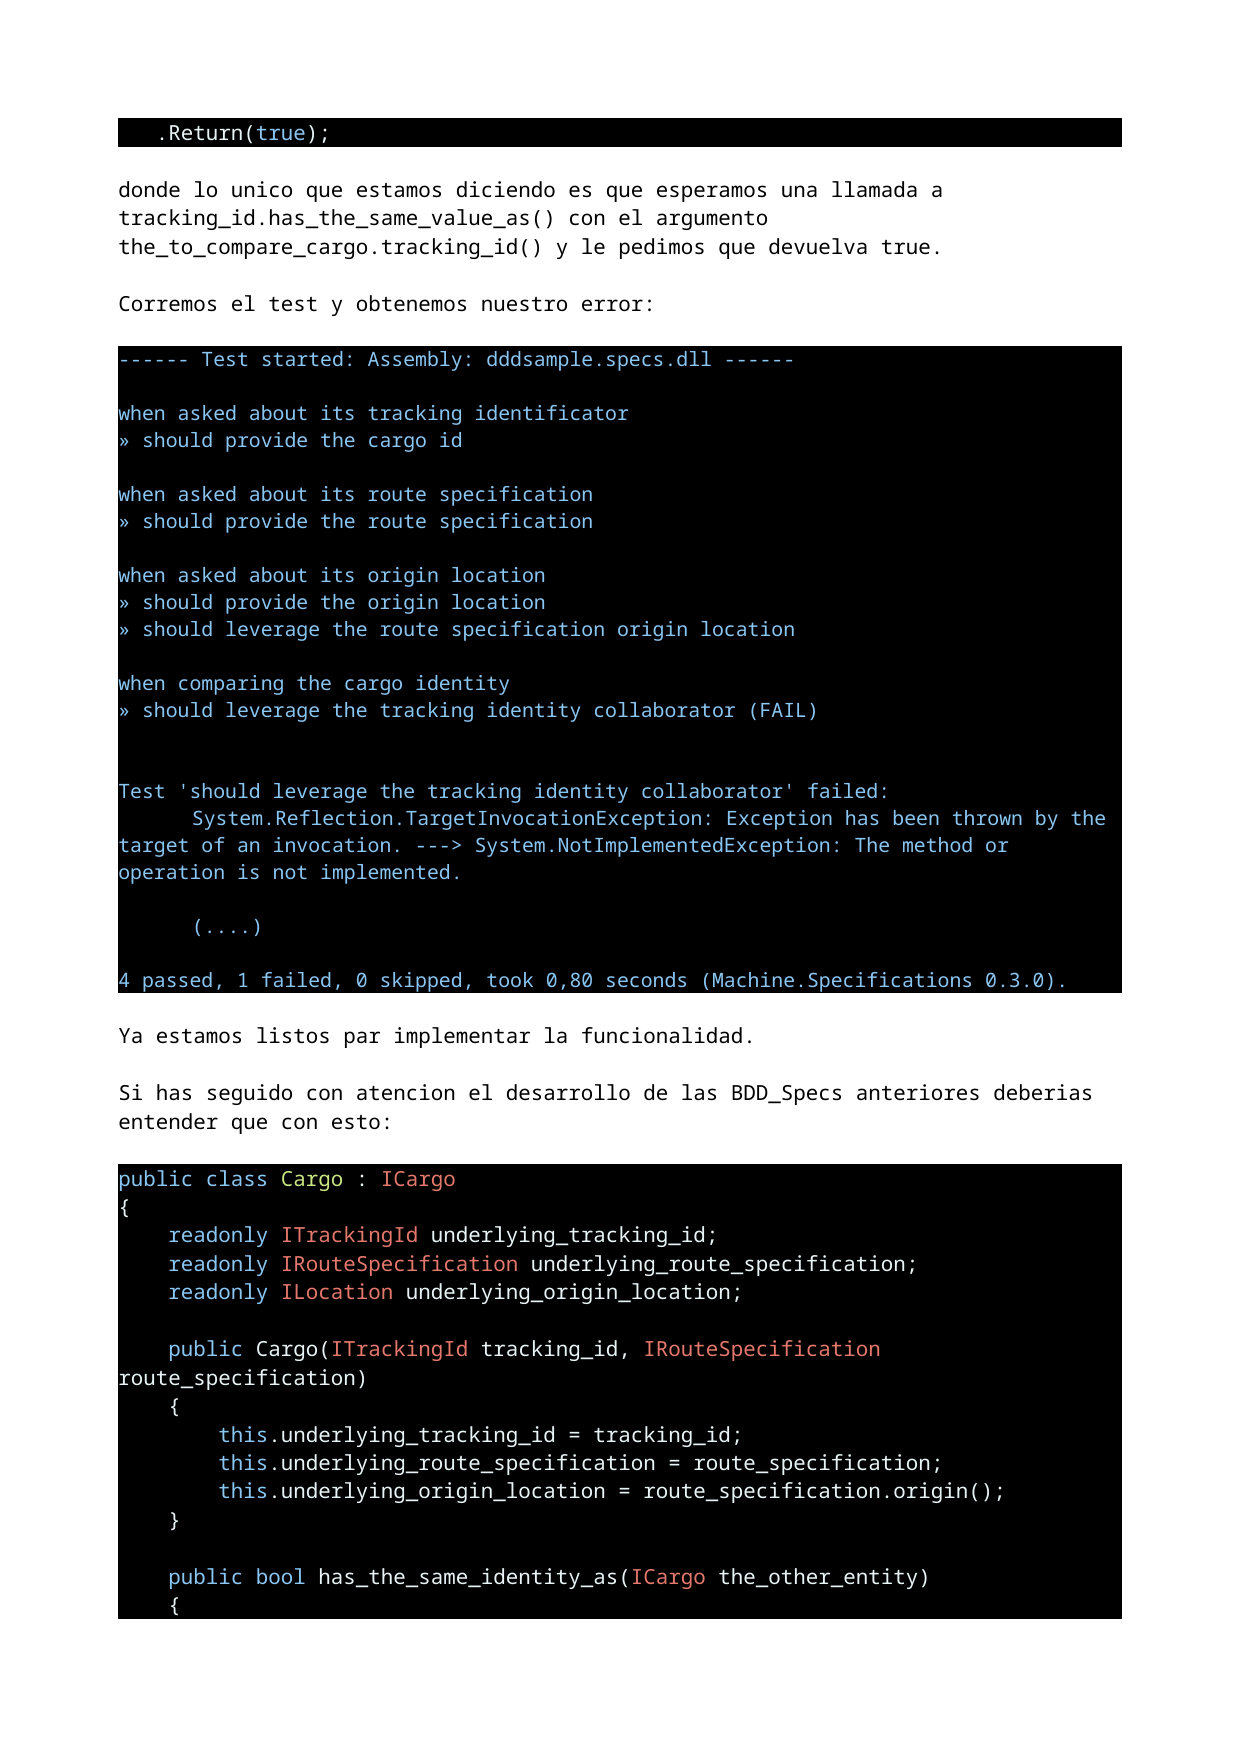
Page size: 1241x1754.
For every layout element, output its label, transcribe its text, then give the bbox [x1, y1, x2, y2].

text when asked about its route specification [118, 481, 1122, 507]
text Ya estamos listos par implementar la funcionalidad. [118, 1022, 1122, 1050]
text this.underlying_origin_location = route_specification.origin(); [118, 1477, 1122, 1505]
text { [118, 1590, 1122, 1619]
text when asked about its tracking identificator [118, 399, 1122, 427]
text public class Cargo : ICargo [118, 1164, 1122, 1192]
text donde lo unico que estamos diciendo es que esperamos una llamada a tracking_id.has_the_same_value_as() con el argumento the_to_compare_cargo.tracking_id() y le pedimos que devuelva true. [118, 175, 1122, 260]
text this.underlying_route_specification = route_specification; [118, 1448, 1122, 1477]
text readonly IRouteSpecification underlying_route_specification; [118, 1249, 1122, 1277]
text » should leverage the tracking identity collaborator (FAIL) [118, 696, 1122, 723]
text this.underlying_tracking_id = tracking_id; [118, 1420, 1122, 1448]
text } [118, 1505, 1122, 1533]
text 4 passed, 1 failed, 0 skipped, took 0,80 seconds (Machine.Specifications 0.3.0). [118, 966, 1122, 993]
text public bool has_the_same_identity_as(ICargo the_other_entity) [118, 1562, 1122, 1590]
text { [118, 1192, 1122, 1221]
text » should provide the origin location [118, 588, 1122, 615]
text when asked about its origin location [118, 561, 1122, 588]
text » should provide the route specification [118, 507, 1122, 534]
text (....) [118, 912, 1122, 939]
text Test 'should leverage the tracking identity collaborator' failed: [118, 777, 1122, 804]
text Corremos el test y obtenemos nuestro error: [118, 289, 1122, 317]
text readonly ITrackingId underlying_tracking_id; [118, 1221, 1122, 1249]
text Si has seguido con atencion el desarrollo de las BDD_Specs anteriores deberias entender que con esto: [118, 1078, 1122, 1135]
text » should leverage the route specification origin location [118, 615, 1122, 642]
text public Cargo(ITrackingId tracking_id, IRouteSpecification route_specification) [118, 1334, 1122, 1391]
text ------ Test started: Assembly: dddsample.specs.dll ------ [118, 346, 1122, 373]
text readonly ILocation underlying_origin_location; [118, 1277, 1122, 1306]
text when comparing the cargo identity [118, 669, 1122, 696]
text » should provide the cargo id [118, 427, 1122, 453]
text { [118, 1391, 1122, 1420]
text System.Reflection.TargetInvocationException: Exception has been thrown by the target of an invocation. ---> System.NotImplementedException: The method or operation is not implemented. [118, 804, 1122, 885]
text .Return(true); [118, 118, 1122, 147]
